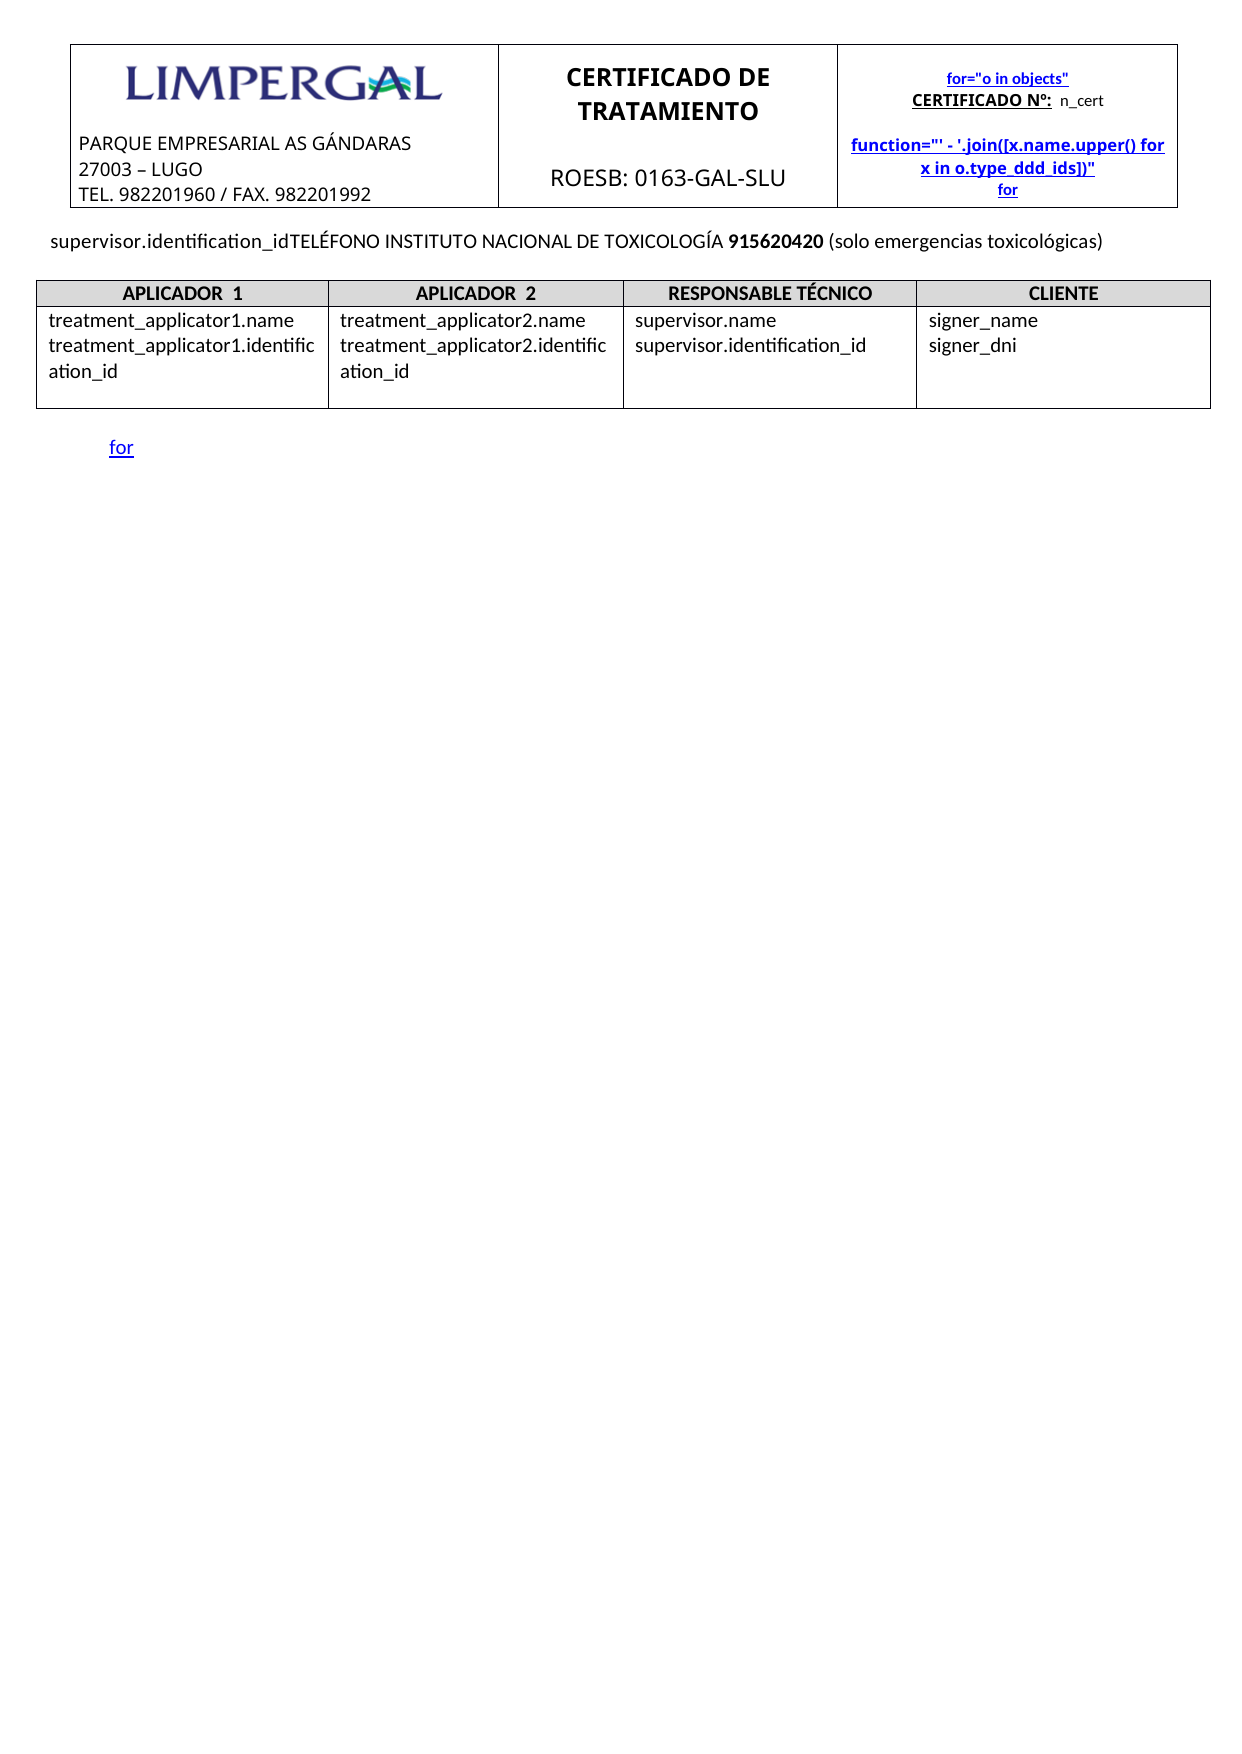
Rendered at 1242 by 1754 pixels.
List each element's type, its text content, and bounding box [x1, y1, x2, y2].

table_header CLIENTE [917, 281, 1210, 306]
table_header APLICADOR 1 [37, 281, 328, 306]
table_header APLICADOR 2 [329, 281, 623, 306]
table_cell treatment_applicator2.name treatment_applicator2.identification_id [329, 307, 623, 408]
text for [35, 434, 1212, 460]
table_cell signer_name signer_dni [917, 307, 1210, 408]
table_cell treatment_applicator1.name treatment_applicator1.identification_id [37, 307, 328, 408]
table_cell supervisor.name supervisor.identification_id [624, 307, 916, 408]
picture [124, 45, 445, 104]
table_header RESPONSABLE TÉCNICO [624, 281, 916, 306]
text supervisor.identification_idTELÉFONO INSTITUTO NACIONAL DE TOXICOLOGÍA 915620420 (solo emergencias toxicológicas) [50, 229, 1212, 254]
